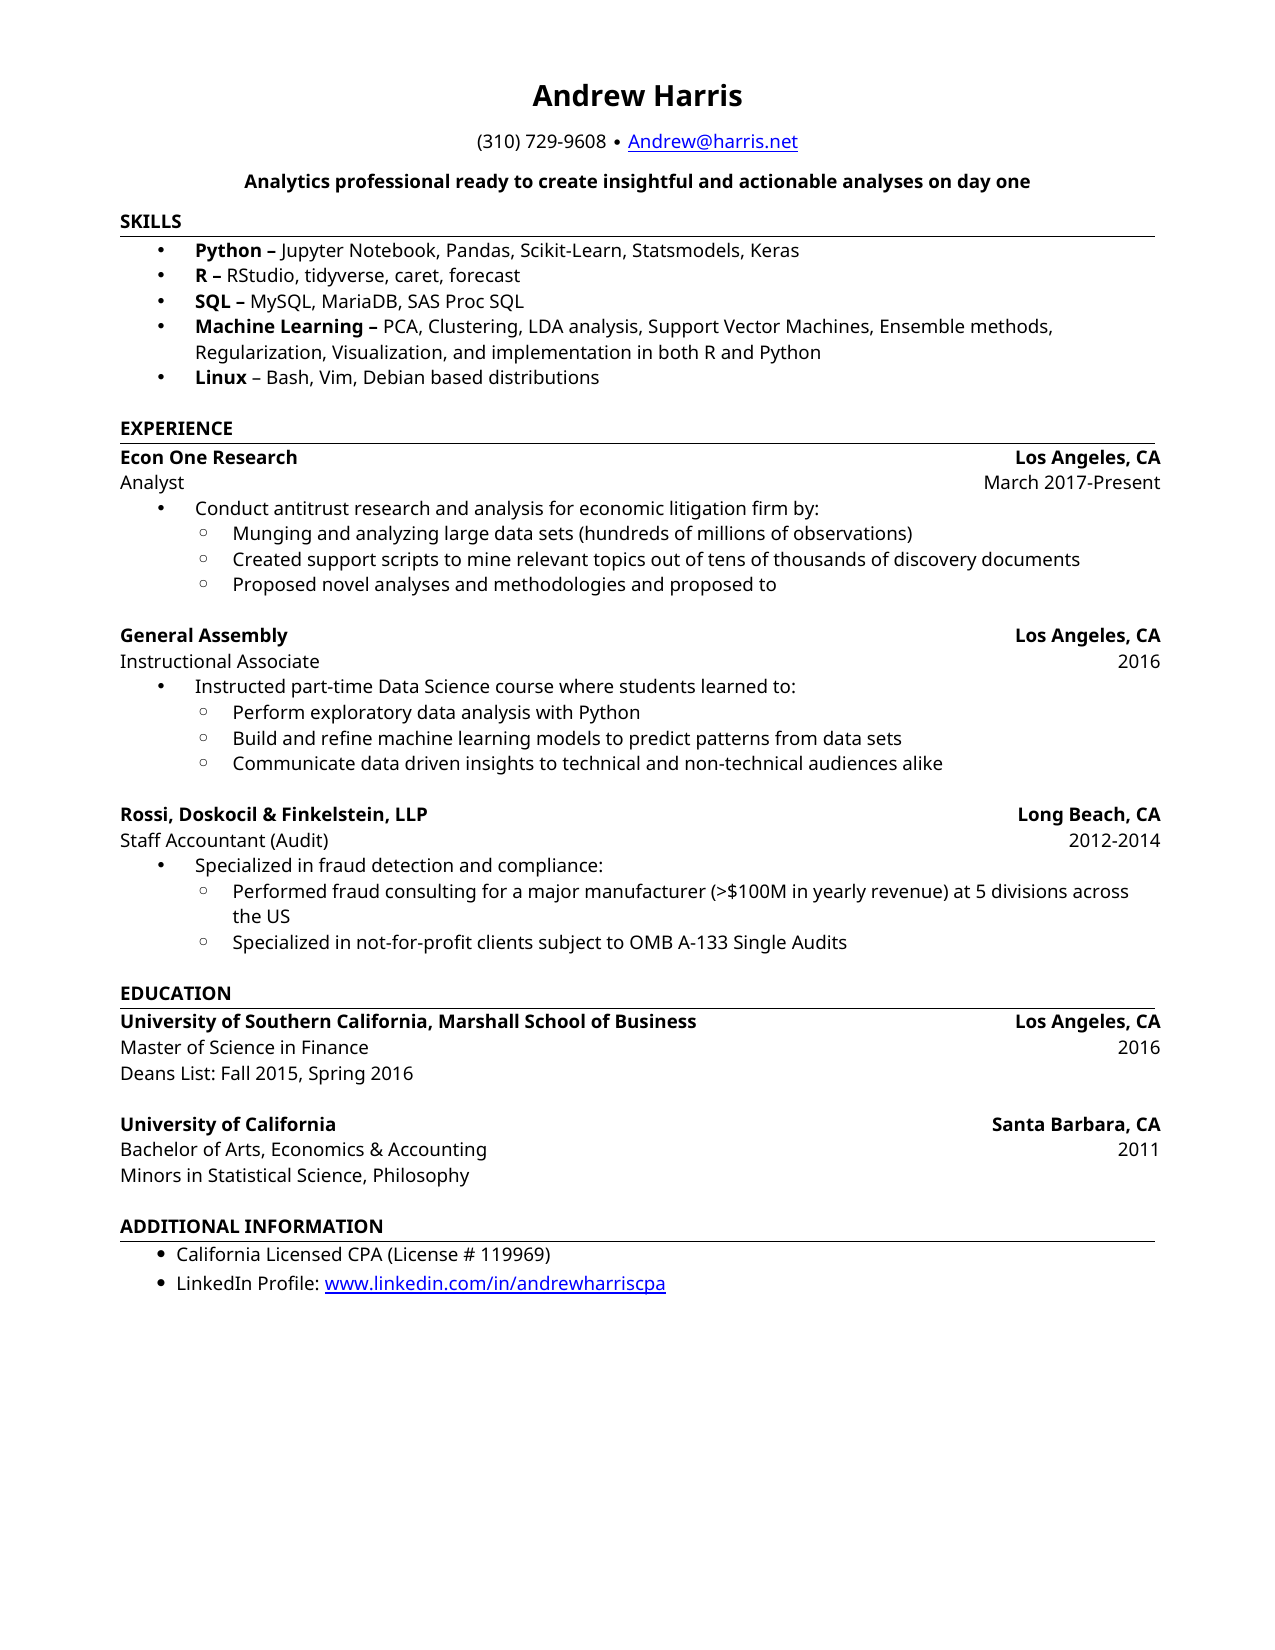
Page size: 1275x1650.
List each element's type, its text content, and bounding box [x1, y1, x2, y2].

text Instructional Associate 2016 [120, 648, 1155, 674]
subtitle University of Southern California, Marshall School of Business Los Angeles, CA [120, 1009, 1155, 1034]
list Perform exploratory data analysis with Python [195, 699, 1155, 725]
list R – RStudio, tidyverse, caret, forecast [157, 262, 1155, 288]
list California Licensed CPA (License # 119969) [157, 1242, 1155, 1267]
subtitle ADDITIONAL INFORMATION [120, 1213, 1155, 1241]
text Andrew Harris [120, 75, 1155, 115]
list Proposed novel analyses and methodologies and proposed to [195, 572, 1155, 597]
list Specialized in fraud detection and compliance: [157, 852, 1155, 878]
subtitle Deans List: Fall 2015, Spring 2016 [120, 1060, 1155, 1085]
subtitle General Assembly Los Angeles, CA [120, 623, 1155, 648]
list Created support scripts to mine relevant topics out of tens of thousands of discovery documents [195, 546, 1155, 572]
text (310) 729-9608 ∙ Andrew@harris.net [120, 129, 1155, 154]
list Conduct antitrust research and analysis for economic litigation firm by: [157, 495, 1155, 521]
subtitle Econ One Research Los Angeles, CA [120, 444, 1155, 470]
subtitle SKILLS [120, 208, 1155, 236]
subtitle Rossi, Doskocil & Finkelstein, LLP Long Beach, CA [120, 801, 1155, 827]
list Performed fraud consulting for a major manufacturer (>$100M in yearly revenue) at 5 divisions across the US [195, 878, 1155, 929]
subtitle Minors in Statistical Science, Philosophy [120, 1162, 1155, 1187]
list Linux – Bash, Vim, Debian based distributions [157, 364, 1155, 390]
list Instructed part-time Data Science course where students learned to: [157, 674, 1155, 699]
list Machine Learning – PCA, Clustering, LDA analysis, Support Vector Machines, Ensemble methods, Regularization, Visualization, and implementation in both R and Python [157, 313, 1155, 364]
subtitle EXPERIENCE [120, 416, 1155, 443]
subtitle Master of Science in Finance 2016 [120, 1034, 1155, 1060]
list Build and refine machine learning models to predict patterns from data sets [195, 725, 1155, 750]
text Staff Accountant (Audit) 2012-2014 [120, 827, 1155, 852]
subtitle EDUCATION [120, 980, 1155, 1008]
text Analyst March 2017-Present [120, 470, 1155, 495]
subtitle University of California Santa Barbara, CA [120, 1111, 1155, 1136]
list LinkedIn Profile: www.linkedin.com/in/andrewharriscpa [157, 1270, 1155, 1296]
list Python – Jupyter Notebook, Pandas, Scikit-Learn, Statsmodels, Keras [157, 237, 1155, 262]
list Communicate data driven insights to technical and non-technical audiences alike [195, 750, 1155, 776]
list Specialized in not-for-profit clients subject to OMB A-133 Single Audits [195, 929, 1155, 954]
text Analytics professional ready to create insightful and actionable analyses on day one [120, 168, 1155, 194]
list Munging and analyzing large data sets (hundreds of millions of observations) [195, 521, 1155, 546]
list SQL – MySQL, MariaDB, SAS Proc SQL [157, 288, 1155, 313]
subtitle Bachelor of Arts, Economics & Accounting 2011 [120, 1136, 1155, 1162]
